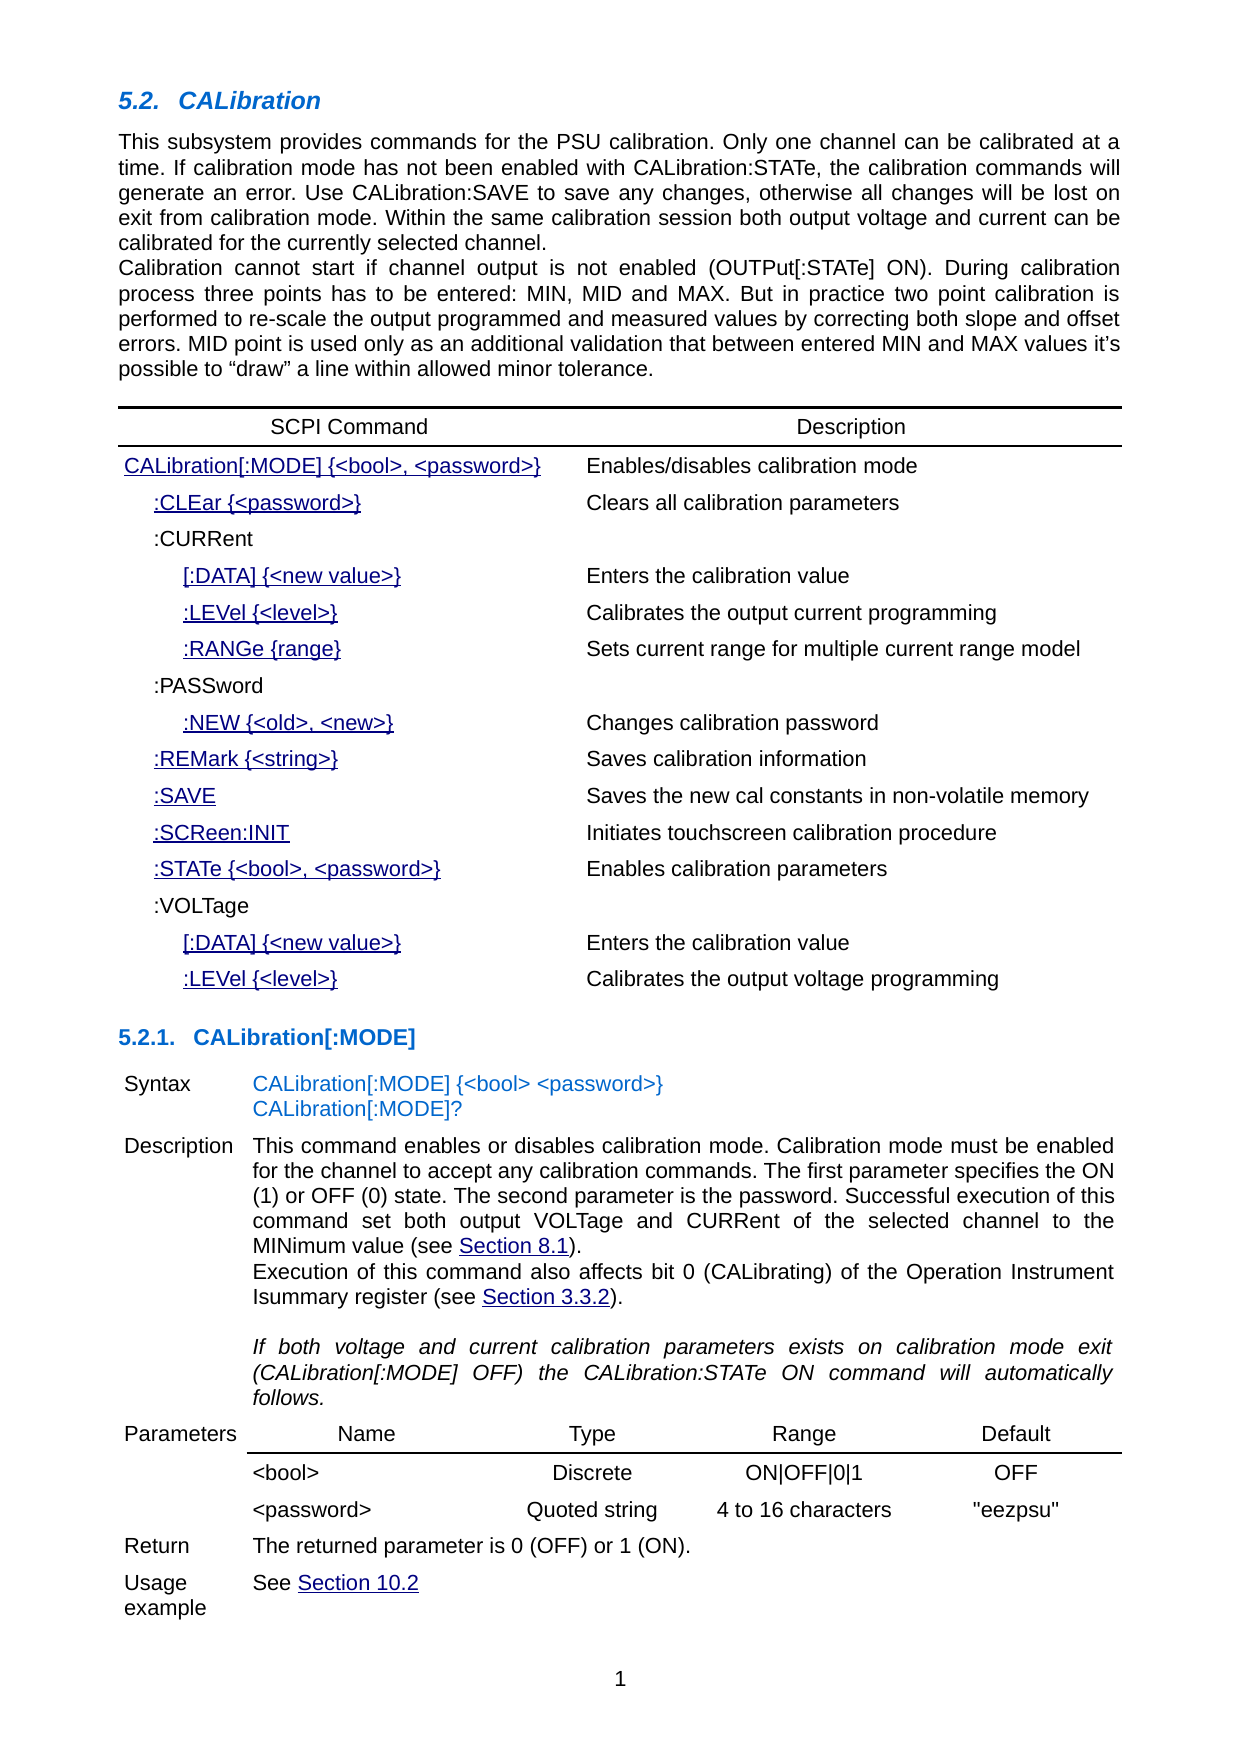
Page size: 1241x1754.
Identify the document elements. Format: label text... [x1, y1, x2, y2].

table_header SCPI Command [118, 409, 580, 445]
table_cell Type [486, 1416, 698, 1452]
table_cell :PASSword [118, 667, 580, 704]
table_cell Initiates touchscreen calibration procedure [580, 814, 1122, 851]
table_cell Saves the new cal constants in non-volatile memory [580, 777, 1122, 814]
table_cell :RANGe {range} [118, 631, 580, 667]
table_cell Description [118, 1127, 247, 1416]
table_cell :CLEar {<password>} [118, 484, 580, 521]
table_cell [580, 667, 1122, 704]
table_cell [118, 1491, 247, 1528]
table_cell Calibrates the output voltage programming [580, 961, 1122, 997]
table_cell The returned parameter is 0 (OFF) or 1 (ON). [247, 1528, 1122, 1564]
table_cell :VOLTage [118, 887, 580, 924]
table_header Description [580, 409, 1122, 445]
table_cell :LEVel {<level>} [118, 961, 580, 997]
table_cell [580, 521, 1122, 557]
table_cell Saves calibration information [580, 741, 1122, 777]
table_cell Usage example [118, 1564, 247, 1626]
table_cell :STATe {<bool>, <password>} [118, 851, 580, 887]
table_header CALibration[:MODE] {<bool> <password>} CALibration[:MODE]? [247, 1065, 1122, 1127]
table_cell :SAVE [118, 777, 580, 814]
table_cell See Section 10.2 [247, 1564, 1122, 1626]
table_cell [:DATA] {<new value>} [118, 924, 580, 961]
table_cell :SCReen:INIT [118, 814, 580, 851]
table_cell <password> [247, 1491, 486, 1528]
table_cell 4 to 16 characters [698, 1491, 910, 1528]
subtitle CALibration[:MODE] [118, 1024, 1122, 1050]
table_cell [:DATA] {<new value>} [118, 557, 580, 594]
table_cell [580, 887, 1122, 924]
table_cell CALibration[:MODE] {<bool>, <password>} [118, 447, 580, 484]
table_cell Changes calibration password [580, 704, 1122, 741]
table_cell Discrete [486, 1454, 698, 1491]
table_cell :CURRent [118, 521, 580, 557]
table_header Syntax [118, 1065, 247, 1127]
table_cell Enables/disables calibration mode [580, 447, 1122, 484]
table_cell Name [247, 1416, 486, 1452]
table_cell :REMark {<string>} [118, 741, 580, 777]
table_cell Quoted string [486, 1491, 698, 1528]
table_cell Clears all calibration parameters [580, 484, 1122, 521]
table_cell OFF [910, 1454, 1122, 1491]
table_cell <bool> [247, 1454, 486, 1491]
table_cell ON|OFF|0|1 [698, 1454, 910, 1491]
table_cell Enters the calibration value [580, 924, 1122, 961]
table_cell Return [118, 1528, 247, 1564]
table_cell Parameters [118, 1416, 247, 1491]
table_cell "eezpsu" [910, 1491, 1122, 1528]
table_cell :NEW {<old>, <new>} [118, 704, 580, 741]
table_cell This command enables or disables calibration mode. Calibration mode must be enabled for the channel to accept any calibration commands. The first parameter specifies the ON (1) or OFF (0) state. The second parameter is the password. Successful execution of this command set both output VOLTage and CURRent of the selected channel to the MINimum value (see Section 8.1). Execution of this command also affects bit 0 (CALibrating) of the Operation Instrument Isummary register (see Section 3.3.2). If both voltage and current calibration parameters exists on calibration mode exit (CALibration[:MODE] OFF) the CALibration:STATe ON command will automatically follows. [247, 1127, 1122, 1416]
text Calibration cannot start if channel output is not enabled (OUTPut[:STATe] ON). During calibration process three points has to be entered: MIN, MID and MAX. But in practice two point calibration is performed to re-scale the output programmed and measured values by correcting both slope and offset errors. MID point is used only as an additional validation that between entered MIN and MAX values it’s possible to “draw” a line within allowed minor tolerance. [118, 255, 1122, 381]
table_cell Enables calibration parameters [580, 851, 1122, 887]
table_cell Calibrates the output current programming [580, 594, 1122, 631]
table_cell Range [698, 1416, 910, 1452]
table_cell Default [910, 1416, 1122, 1452]
text This subsystem provides commands for the PSU calibration. Only one channel can be calibrated at a time. If calibration mode has not been enabled with CALibration:STATe, the calibration commands will generate an error. Use CALibration:SAVE to save any changes, otherwise all changes will be lost on exit from calibration mode. Within the same calibration session both output voltage and current can be calibrated for the currently selected channel. [118, 129, 1122, 255]
table_cell :LEVel {<level>} [118, 594, 580, 631]
table_cell Sets current range for multiple current range model [580, 631, 1122, 667]
subtitle CALibration [118, 86, 1122, 114]
table_cell Enters the calibration value [580, 557, 1122, 594]
